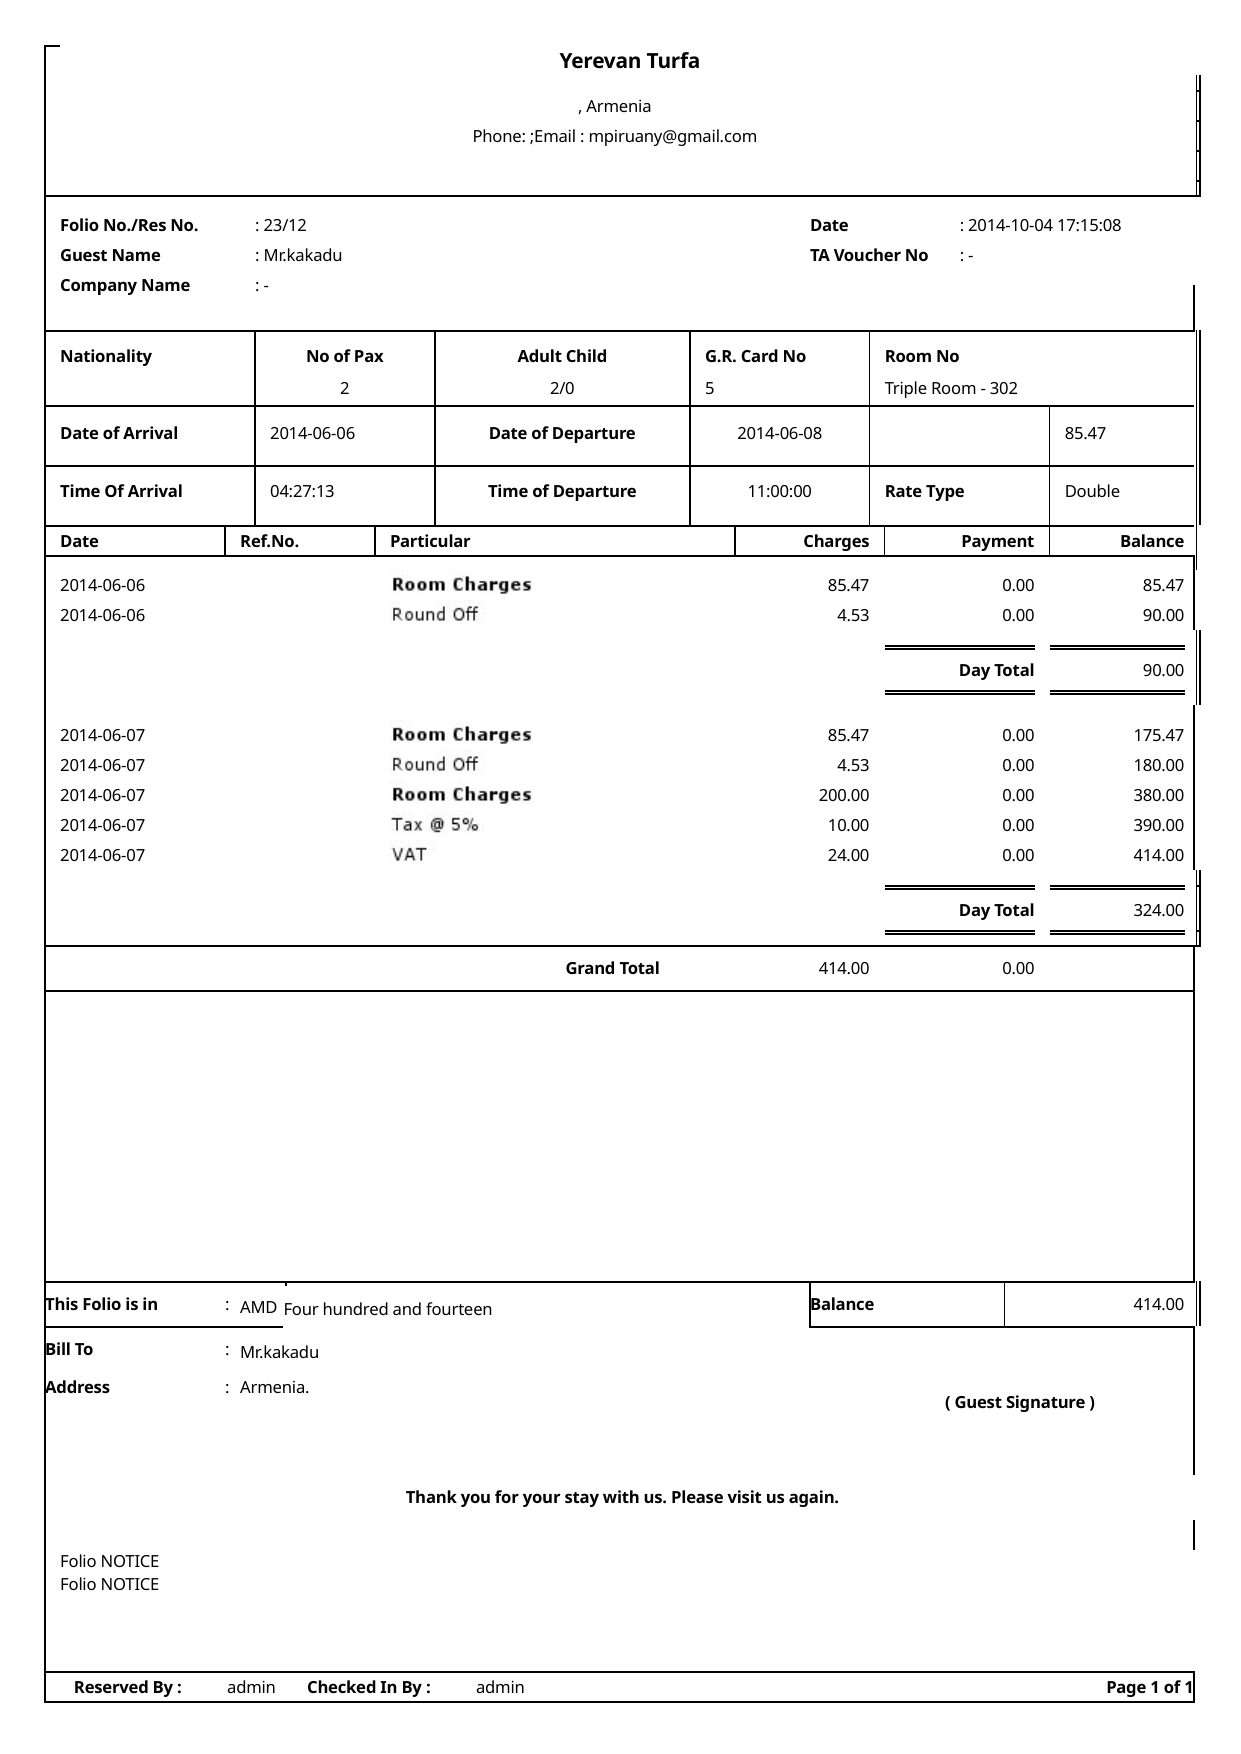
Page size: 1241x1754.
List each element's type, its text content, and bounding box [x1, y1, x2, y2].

table_cell 85.47 [1050, 570, 1184, 600]
table_cell [855, 345, 869, 405]
table_cell [1185, 720, 1193, 870]
table_cell [1200, 570, 1240, 597]
table_cell 2014-06-07 [60, 780, 210, 810]
table_cell [436, 420, 450, 450]
table_cell 0.00 [885, 947, 1034, 990]
table_cell [1200, 1326, 1240, 1331]
table_cell [46, 885, 884, 930]
table_cell [1200, 1388, 1240, 1402]
table_cell [1200, 945, 1240, 990]
table_cell [46, 992, 1193, 1281]
table_cell [1050, 407, 1194, 420]
table_cell [75, 75, 195, 195]
table_cell [1185, 210, 1240, 270]
table_cell [436, 467, 689, 480]
table_cell Company Name [60, 270, 255, 300]
table_cell [1201, 75, 1240, 90]
table_cell Triple Room - 302 [885, 375, 1047, 405]
table_cell [1201, 1281, 1240, 1286]
table_cell G.R. Card No [705, 345, 854, 375]
table_cell 0.00 [900, 720, 1034, 750]
table_cell : 2014-10-04 17:15:08 [960, 210, 1184, 240]
table_cell [46, 300, 1193, 330]
table_cell [1201, 645, 1240, 690]
table_cell [1035, 480, 1049, 510]
table_cell [46, 705, 1193, 720]
table_cell [283, 270, 1240, 285]
table_cell [691, 345, 705, 405]
picture [389, 570, 735, 597]
table_cell [210, 840, 389, 867]
table_cell [870, 467, 1049, 480]
table_cell [46, 407, 254, 420]
table_cell Bill To [46, 1328, 225, 1371]
table_cell [195, 90, 255, 150]
table_cell 85.47 [750, 570, 869, 600]
table_cell 390.00 [1050, 810, 1184, 840]
picture [389, 840, 735, 867]
table_cell Balance [1065, 527, 1184, 555]
table_cell [256, 345, 270, 405]
table_cell 0.00 [900, 750, 1034, 780]
table_cell Grand Total [510, 947, 660, 990]
table_cell [1200, 1446, 1240, 1451]
table_cell [256, 467, 434, 480]
table_cell 85.47 [750, 720, 869, 750]
table_cell [46, 930, 1194, 945]
table_cell [1170, 1388, 1193, 1417]
table_cell [256, 407, 434, 420]
table_cell [870, 570, 899, 630]
table_cell [1185, 1283, 1194, 1326]
table_cell [210, 600, 389, 627]
table_cell [226, 527, 240, 555]
table_cell 4.53 [750, 750, 869, 780]
table_cell [46, 947, 510, 990]
table_cell [1050, 467, 1194, 480]
table_cell [1201, 90, 1240, 120]
table_cell Payment [900, 527, 1034, 555]
table_cell [675, 345, 689, 405]
table_cell [1200, 525, 1240, 555]
table_cell [540, 527, 734, 555]
table_cell [885, 527, 899, 555]
table_cell [1200, 720, 1240, 747]
table_cell [1201, 345, 1240, 375]
table_cell 414.00 [750, 947, 869, 990]
table_cell [735, 780, 750, 807]
table_cell [46, 690, 1194, 705]
table_cell [1050, 450, 1194, 465]
table_cell [1200, 1671, 1240, 1701]
table_cell [870, 720, 899, 870]
table_cell [46, 1436, 1193, 1474]
table_cell [1200, 600, 1240, 627]
table_cell [46, 467, 254, 480]
table_cell : Mr.kakadu [255, 240, 366, 270]
table_cell [210, 570, 389, 597]
table_cell 04:27:13 [270, 480, 420, 510]
table_cell [46, 480, 60, 510]
table_cell 2014-06-06 [60, 600, 210, 630]
table_cell [660, 947, 750, 990]
table_header [1200, 45, 1240, 75]
table_cell [256, 510, 434, 525]
table_cell [691, 467, 869, 480]
table_cell Date [60, 527, 210, 555]
picture [389, 750, 735, 777]
table_cell AMD [240, 1286, 283, 1326]
table_cell [1035, 720, 1049, 870]
table_cell [691, 510, 869, 525]
table_cell [1200, 300, 1240, 330]
table_cell Balance [811, 1283, 1004, 1326]
table_cell 2014-06-07 [60, 840, 210, 870]
table_cell [1200, 1371, 1240, 1376]
table_cell [46, 527, 60, 555]
table_cell [735, 840, 750, 867]
table_cell [870, 947, 884, 990]
table_cell Folio No./Res No. [60, 210, 255, 240]
table_cell [1035, 570, 1049, 630]
table_cell [1200, 1436, 1240, 1446]
table_cell ( Guest Signature ) [945, 1388, 1170, 1417]
table_cell [885, 1418, 1193, 1436]
table_cell [420, 480, 434, 510]
table_cell [1185, 885, 1194, 930]
table_cell [1200, 555, 1240, 570]
table_cell [337, 1331, 1193, 1371]
picture [389, 780, 735, 807]
table_cell : [225, 1376, 240, 1402]
table_cell [46, 210, 60, 285]
table_cell 0.00 [900, 840, 1034, 870]
table_cell Room No [885, 345, 1019, 375]
table_cell Address [46, 1376, 225, 1421]
table_cell [691, 450, 869, 465]
table_cell [1201, 930, 1240, 945]
table_cell [46, 1371, 1193, 1376]
table_header Yerevan Turfa [60, 45, 1200, 75]
table_cell No of Pax [270, 345, 420, 375]
table_cell [436, 480, 450, 510]
table_cell 11:00:00 [705, 480, 854, 510]
table_cell [1035, 947, 1193, 990]
table_cell [210, 750, 389, 777]
table_cell [210, 527, 224, 555]
table_cell [1050, 510, 1194, 525]
table_cell 2014-06-06 [270, 420, 420, 450]
table_cell [1201, 885, 1240, 930]
table_cell [1200, 780, 1240, 807]
table_cell [1200, 1403, 1240, 1417]
table_cell : [225, 1328, 240, 1371]
table_cell [420, 420, 434, 450]
table_cell 0.00 [900, 600, 1034, 630]
table_cell [256, 480, 270, 510]
table_cell [870, 480, 884, 510]
table_cell Charges [765, 527, 869, 555]
table_cell [195, 75, 1194, 90]
table_cell [1185, 645, 1194, 690]
table_cell 2014-06-06 [60, 570, 210, 600]
table_cell [1185, 527, 1194, 555]
table_cell [691, 332, 869, 345]
table_cell [855, 480, 869, 510]
table_cell [420, 345, 434, 405]
table_cell [735, 720, 750, 747]
table_cell Mr.kakadu [240, 1331, 337, 1371]
table_cell [1200, 750, 1240, 777]
table_cell [366, 240, 810, 270]
table_cell : - [960, 240, 1184, 270]
table_cell [46, 510, 254, 525]
table_cell [691, 420, 705, 450]
table_cell 4.53 [750, 600, 869, 630]
table_cell Four hundred and fourteen [283, 1286, 810, 1331]
table_cell [1201, 450, 1240, 465]
table_cell Nationality [60, 345, 254, 375]
table_cell [1035, 885, 1049, 930]
table_cell [46, 332, 254, 345]
table_cell [1200, 1421, 1240, 1436]
table_cell [46, 345, 60, 375]
table_cell [1200, 1520, 1240, 1549]
table_cell [1050, 480, 1064, 510]
table_cell [1200, 705, 1240, 720]
table_cell 175.47 [1050, 720, 1184, 750]
table_cell [46, 285, 60, 300]
table_cell [1200, 990, 1240, 1281]
table_cell 90.00 [1050, 650, 1184, 690]
table_cell Checked In By : [276, 1673, 435, 1701]
table_cell [1201, 870, 1240, 885]
table_cell [46, 450, 254, 465]
table_cell admin [435, 1673, 525, 1701]
table_cell [46, 570, 60, 630]
table_cell [735, 570, 750, 597]
table_cell [256, 450, 434, 465]
table_cell : [225, 1283, 240, 1326]
table_cell [46, 870, 1194, 885]
table_cell [1200, 285, 1240, 300]
table_cell : 23/12 [255, 210, 540, 240]
table_cell [1201, 375, 1240, 405]
table_cell 10.00 [750, 810, 869, 840]
table_cell [1201, 1286, 1240, 1326]
table_header [46, 47, 60, 75]
table_cell [1200, 1376, 1240, 1387]
table_cell Thank you for your stay with us. Please visit us again. [46, 1475, 1200, 1519]
table_cell , Armenia [255, 90, 975, 120]
table_cell Particular [390, 527, 540, 555]
table_cell 90.00 [1050, 600, 1184, 630]
table_cell [735, 600, 750, 627]
table_cell Day Total [885, 890, 1034, 930]
table_cell [1200, 1451, 1240, 1474]
table_cell [1050, 420, 1064, 450]
table_cell Date [810, 210, 959, 240]
table_cell [675, 420, 689, 450]
table_cell 380.00 [1050, 780, 1184, 810]
table_cell [46, 1520, 1193, 1549]
table_cell 180.00 [1050, 750, 1184, 780]
table_cell [1185, 480, 1194, 510]
table_cell [885, 1376, 1193, 1387]
table_cell [436, 450, 689, 465]
table_cell Adult Child [450, 345, 675, 375]
table_cell [46, 75, 75, 195]
table_cell [210, 810, 389, 837]
table_cell [1201, 120, 1240, 150]
table_cell [885, 1388, 945, 1417]
table_cell 200.00 [750, 780, 869, 810]
table_cell 0.00 [900, 780, 1034, 810]
table_cell [1201, 150, 1240, 180]
table_cell [1200, 1476, 1240, 1519]
table_cell [975, 90, 1194, 150]
table_cell Ref.No. [240, 527, 374, 555]
table_cell : - [255, 270, 283, 300]
table_cell [195, 150, 1194, 195]
table_cell [256, 332, 434, 345]
table_cell [540, 210, 810, 240]
table_cell [736, 527, 765, 555]
table_cell [1201, 405, 1240, 420]
table_cell 0.00 [900, 570, 1034, 600]
table_cell [691, 407, 869, 420]
table_cell [46, 630, 1194, 645]
table_cell 5 [705, 375, 854, 405]
table_cell [870, 332, 1194, 345]
table_cell [1020, 345, 1194, 375]
table_cell This Folio is in [46, 1283, 225, 1326]
table_cell [1201, 465, 1240, 480]
table_cell [1201, 480, 1240, 510]
table_cell Day Total [885, 650, 1034, 690]
table_cell [1050, 527, 1064, 555]
table_cell [436, 345, 450, 405]
table_cell Page 1 of 1 [1005, 1673, 1193, 1701]
picture [389, 810, 735, 837]
table_cell admin [186, 1673, 276, 1701]
table_cell [436, 407, 689, 420]
table_cell [46, 645, 884, 690]
table_cell [1185, 420, 1194, 450]
picture [389, 720, 735, 747]
table_cell [870, 407, 1049, 465]
table_cell 24.00 [750, 840, 869, 870]
table_cell 324.00 [1050, 890, 1184, 930]
table_cell [870, 527, 884, 555]
table_cell [225, 1403, 240, 1421]
table_cell 414.00 [1050, 840, 1184, 870]
table_cell 0.00 [900, 810, 1034, 840]
table_cell [1201, 690, 1240, 705]
table_cell [1201, 510, 1240, 525]
table_cell 2 [270, 375, 420, 405]
table_cell 2/0 [450, 375, 675, 405]
table_cell [436, 332, 689, 345]
table_cell Armenia. [240, 1376, 884, 1436]
table_cell Phone: ;Email : mpiruany@gmail.com [255, 120, 975, 150]
table_cell TA Voucher No [810, 240, 959, 270]
table_cell [1201, 180, 1240, 195]
table_cell [691, 480, 705, 510]
table_cell [1201, 630, 1240, 645]
table_cell [46, 1550, 60, 1671]
table_cell Guest Name [60, 240, 255, 270]
table_cell Time of Departure [450, 480, 675, 510]
table_cell [46, 375, 254, 405]
table_cell [1035, 527, 1049, 555]
table_cell [870, 345, 884, 405]
table_cell [735, 810, 750, 837]
table_cell [210, 720, 389, 747]
table_cell [1185, 570, 1193, 630]
table_cell Date of Departure [450, 420, 675, 450]
table_cell [210, 780, 389, 807]
table_cell [1201, 420, 1240, 450]
table_cell [1200, 810, 1240, 837]
table_cell 2014-06-08 [705, 420, 854, 450]
table_cell [855, 420, 869, 450]
table_cell [1200, 840, 1240, 867]
table_cell 85.47 [1065, 420, 1184, 450]
table_cell [46, 557, 1193, 570]
table_cell [46, 720, 60, 870]
table_cell 414.00 [1005, 1283, 1184, 1326]
table_cell [46, 1421, 240, 1436]
table_cell [1200, 1550, 1240, 1671]
table_cell Folio NOTICE Folio NOTICE [60, 1550, 1200, 1671]
table_cell Time Of Arrival [60, 480, 254, 510]
table_cell [283, 285, 1193, 300]
table_cell 2014-06-07 [60, 750, 210, 780]
table_cell Date of Arrival [60, 420, 254, 450]
table_cell [256, 420, 270, 450]
table_cell [1200, 1331, 1240, 1371]
table_cell [525, 1673, 1004, 1701]
table_cell [46, 420, 60, 450]
table_cell [675, 480, 689, 510]
picture [389, 600, 735, 627]
table_cell [46, 195, 1240, 210]
table_cell [1047, 375, 1194, 405]
table_cell [1201, 330, 1240, 345]
table_cell [436, 510, 689, 525]
table_cell 2014-06-07 [60, 810, 210, 840]
table_cell [735, 750, 750, 777]
table_cell [870, 510, 1049, 525]
table_cell [376, 527, 390, 555]
table_cell Double [1065, 480, 1184, 510]
table_cell Reserved By : [46, 1673, 186, 1701]
table_cell [1035, 645, 1049, 690]
table_cell Rate Type [885, 480, 1034, 510]
table_cell 2014-06-07 [60, 720, 210, 750]
